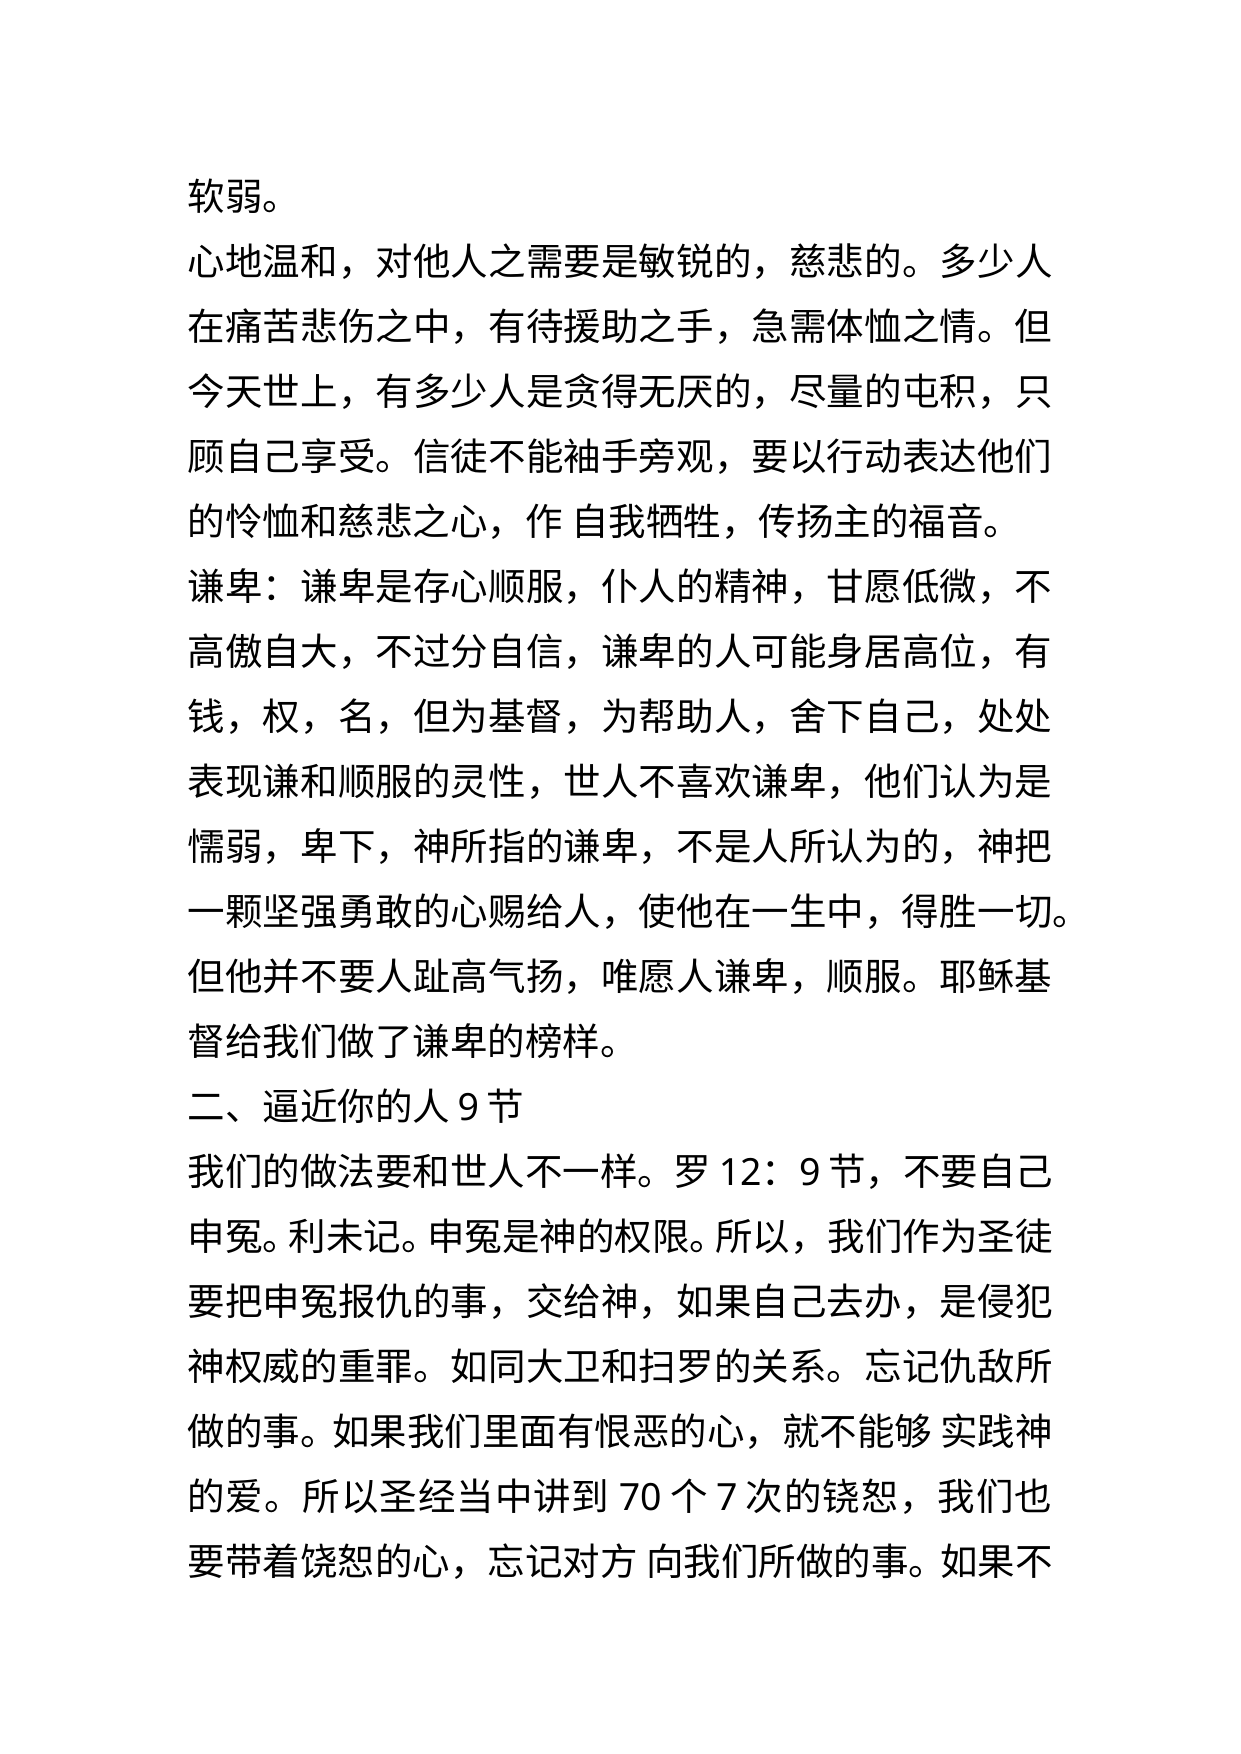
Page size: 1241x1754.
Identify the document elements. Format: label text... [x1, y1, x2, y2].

text 二、逼近你的人9节 [187, 1072, 1053, 1137]
text 谦卑：谦卑是存心顺服，仆人的精神，甘愿低微，不高傲自大，不过分自信，谦卑的人可能身居高位，有钱，权，名，但为基督，为帮助人，舍下自己，处处表现谦和顺服的灵性，世人不喜欢谦卑，他们认为是懦弱，卑下，神所指的谦卑，不是人所认为的，神把一颗坚强勇敢的心赐给人，使他在一生中，得胜一切。但他并不要人趾高气扬，唯愿人谦卑，顺服。耶稣基督给我们做了谦卑的榜样。 [187, 552, 1053, 1072]
text 软弱。 [187, 162, 1053, 227]
text 心地温和，对他人之需要是敏锐的，慈悲的。多少人在痛苦悲伤之中，有待援助之手，急需体恤之情。但今天世上，有多少人是贪得无厌的，尽量的屯积，只顾自己享受。信徒不能袖手旁观，要以行动表达他们的怜恤和慈悲之心，作 自我牺牲，传扬主的福音。 [187, 227, 1053, 552]
text 我们的做法要和世人不一样。罗12：9节，不要自己申冤。利未记。申冤是神的权限。所以，我们作为圣徒，要把申冤报仇的事，交给神，如果自己去办，是侵犯神权威的重罪。如同大卫和扫罗的关系。忘记仇敌所做的事。如果我们里面有恨恶的心，就不能够 实践神的爱。所以圣经当中讲到70个7次的铙恕，我们也要带着饶恕的心，忘记对方 向我们所做的事。如果不能够 忘记，就证明没有饶恕。因为主已经不纪念我们所做的一切。神将我们的一切罪，扔在背后。以赛亚书，还有诗篇。我们看到神饶恕我们的罪，不再提及，不再想。如同东与西是相反的方向，不可能相见，神把我们的罪，隔的远远的，却把人保存。 [187, 1137, 1053, 1592]
